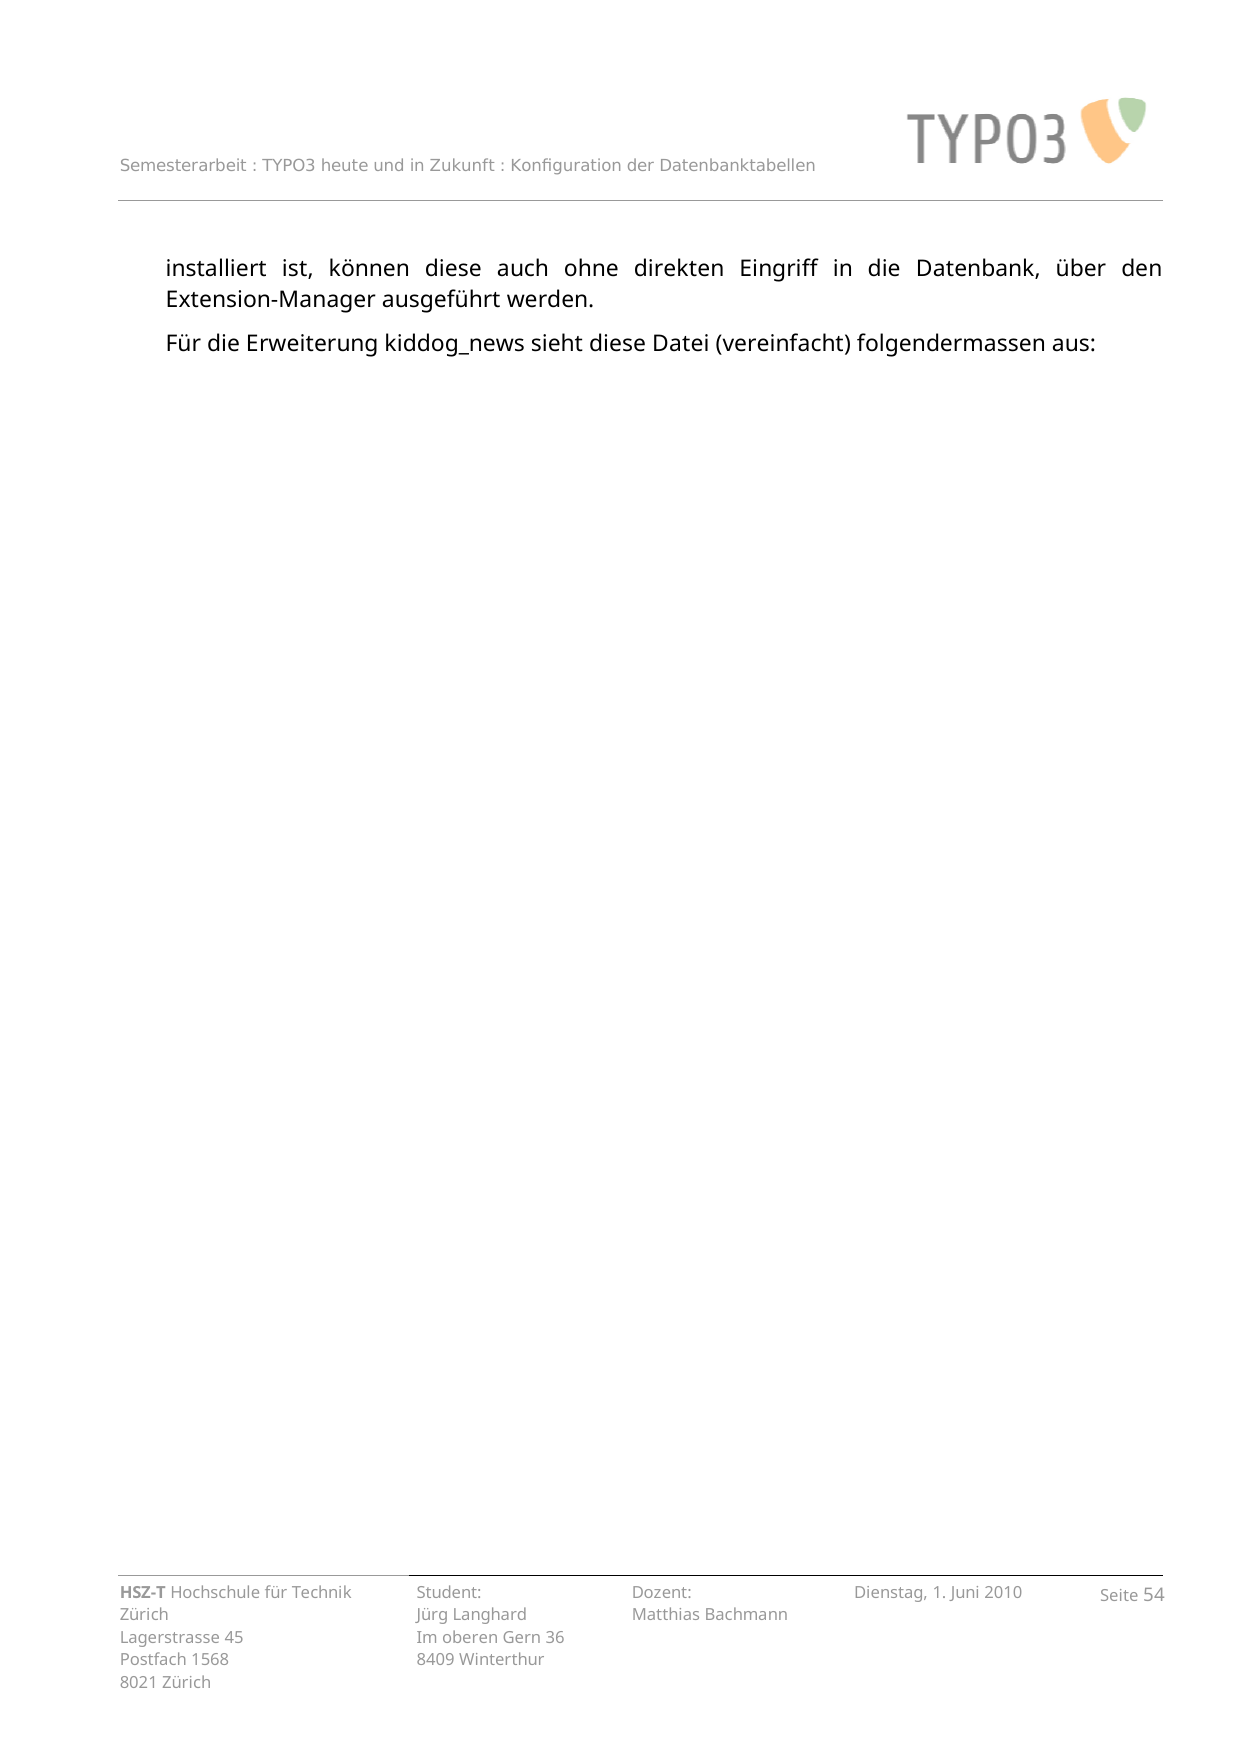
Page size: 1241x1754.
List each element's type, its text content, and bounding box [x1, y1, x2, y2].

picture [870, 65, 1149, 195]
text installiert ist, können diese auch ohne direkten Eingriff in die Datenbank, über den Extension-Manager ausgeführt werden. [165, 252, 1163, 314]
text Für die Erweiterung kiddog_news sieht diese Datei (vereinfacht) folgendermassen aus: [165, 327, 1163, 358]
